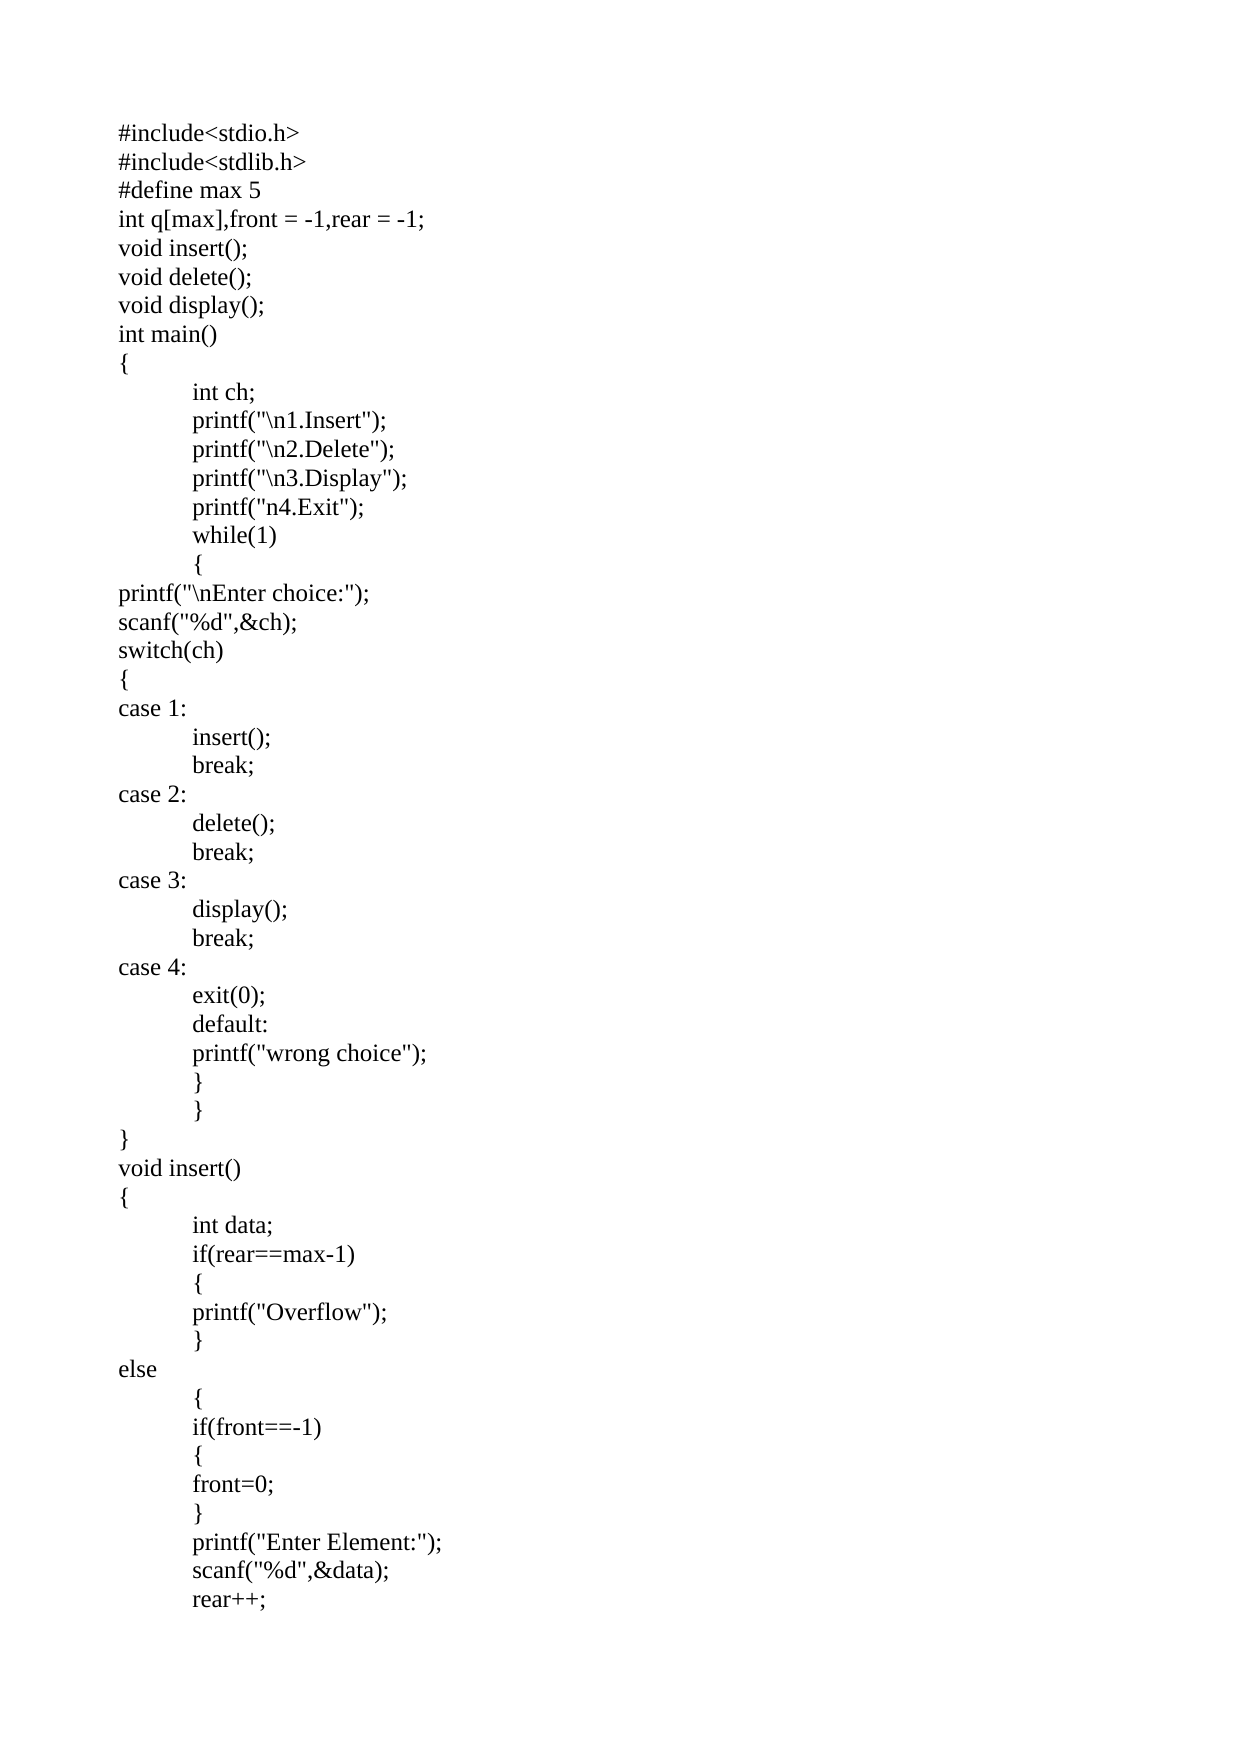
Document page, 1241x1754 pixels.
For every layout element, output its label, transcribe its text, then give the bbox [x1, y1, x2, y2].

text break; [118, 837, 1122, 866]
text case 3: [118, 866, 1122, 894]
text display(); [118, 894, 1122, 923]
text scanf("%d",&ch); [118, 607, 1122, 636]
text { [118, 1441, 1122, 1469]
text break; [118, 751, 1122, 779]
text { [118, 1268, 1122, 1297]
text printf("\n3.Display"); [118, 463, 1122, 492]
text void display(); [118, 291, 1122, 319]
text while(1) [118, 521, 1122, 549]
text default: [118, 1009, 1122, 1038]
text #include<stdlib.h> [118, 147, 1122, 176]
text printf("\n1.Insert"); [118, 406, 1122, 434]
text int main() [118, 319, 1122, 348]
text void insert() [118, 1153, 1122, 1182]
text case 1: [118, 693, 1122, 722]
text else [118, 1354, 1122, 1383]
text int data; [118, 1211, 1122, 1239]
text printf("Overflow"); [118, 1297, 1122, 1326]
text } [118, 1096, 1122, 1124]
text { [118, 1383, 1122, 1412]
text rear++; [118, 1584, 1122, 1613]
text void insert(); [118, 233, 1122, 262]
text #include<stdio.h> [118, 118, 1122, 147]
text front=0; [118, 1469, 1122, 1498]
text printf("\nEnter choice:"); [118, 578, 1122, 607]
text break; [118, 923, 1122, 952]
text #define max 5 [118, 176, 1122, 204]
text { [118, 1182, 1122, 1211]
text printf("n4.Exit"); [118, 492, 1122, 521]
text if(rear==max-1) [118, 1239, 1122, 1268]
text int q[max],front = -1,rear = -1; [118, 204, 1122, 233]
text } [118, 1067, 1122, 1096]
text printf("\n2.Delete"); [118, 434, 1122, 463]
text } [118, 1498, 1122, 1527]
text } [118, 1326, 1122, 1354]
text case 2: [118, 779, 1122, 808]
text { [118, 348, 1122, 377]
text delete(); [118, 808, 1122, 837]
text exit(0); [118, 981, 1122, 1009]
text { [118, 549, 1122, 578]
text insert(); [118, 722, 1122, 751]
text printf("wrong choice"); [118, 1038, 1122, 1067]
text { [118, 664, 1122, 693]
text } [118, 1124, 1122, 1153]
text case 4: [118, 952, 1122, 981]
text printf("Enter Element:"); [118, 1527, 1122, 1556]
text int ch; [118, 377, 1122, 406]
text void delete(); [118, 262, 1122, 291]
text switch(ch) [118, 636, 1122, 664]
text if(front==-1) [118, 1412, 1122, 1441]
text scanf("%d",&data); [118, 1556, 1122, 1584]
